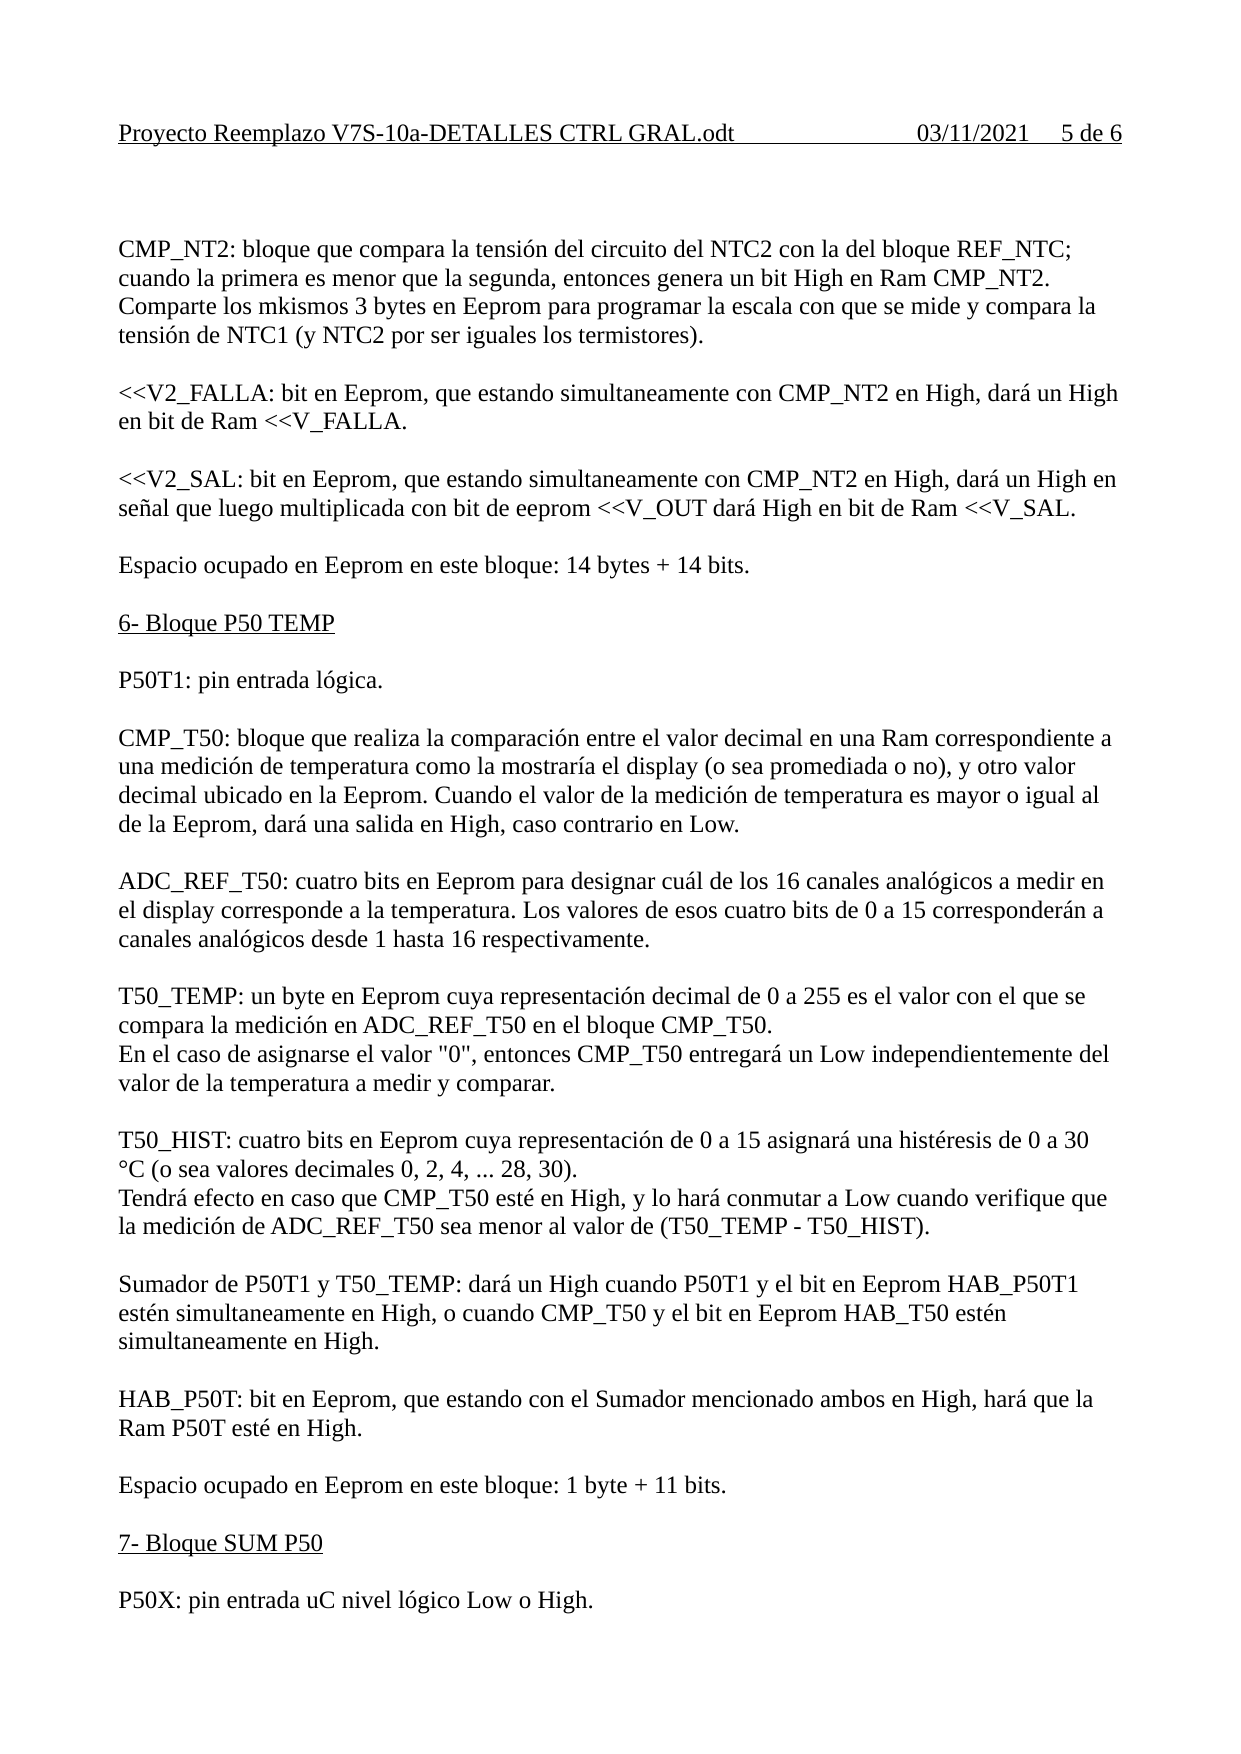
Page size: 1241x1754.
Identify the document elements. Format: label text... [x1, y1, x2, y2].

text T50_TEMP: un byte en Eeprom cuya representación decimal de 0 a 255 es el valor con el que se compara la medición en ADC_REF_T50 en el bloque CMP_T50. [118, 981, 1122, 1039]
text 6- Bloque P50 TEMP [118, 608, 1122, 636]
text P50T1: pin entrada lógica. [118, 665, 1122, 694]
text <<V2_SAL: bit en Eeprom, que estando simultaneamente con CMP_NT2 en High, dará un High en señal que luego multiplicada con bit de eeprom <<V_OUT dará High en bit de Ram <<V_SAL. [118, 464, 1122, 521]
text 7- Bloque SUM P50 [118, 1528, 1122, 1556]
text En el caso de asignarse el valor "0", entonces CMP_T50 entregará un Low independientemente del valor de la temperatura a medir y comparar. [118, 1039, 1122, 1096]
text ADC_REF_T50: cuatro bits en Eeprom para designar cuál de los 16 canales analógicos a medir en el display corresponde a la temperatura. Los valores de esos cuatro bits de 0 a 15 corresponderán a canales analógicos desde 1 hasta 16 respectivamente. [118, 866, 1122, 953]
text Espacio ocupado en Eeprom en este bloque: 1 byte + 11 bits. [118, 1470, 1122, 1499]
text HAB_P50T: bit en Eeprom, que estando con el Sumador mencionado ambos en High, hará que la Ram P50T esté en High. [118, 1384, 1122, 1441]
text P50X: pin entrada uC nivel lógico Low o High. [118, 1585, 1122, 1614]
text <<V2_FALLA: bit en Eeprom, que estando simultaneamente con CMP_NT2 en High, dará un High en bit de Ram <<V_FALLA. [118, 378, 1122, 435]
text Espacio ocupado en Eeprom en este bloque: 14 bytes + 14 bits. [118, 550, 1122, 579]
text CMP_T50: bloque que realiza la comparación entre el valor decimal en una Ram correspondiente a una medición de temperatura como la mostraría el display (o sea promediada o no), y otro valor decimal ubicado en la Eeprom. Cuando el valor de la medición de temperatura es mayor o igual al de la Eeprom, dará una salida en High, caso contrario en Low. [118, 723, 1122, 838]
text Sumador de P50T1 y T50_TEMP: dará un High cuando P50T1 y el bit en Eeprom HAB_P50T1 estén simultaneamente en High, o cuando CMP_T50 y el bit en Eeprom HAB_T50 estén simultaneamente en High. [118, 1269, 1122, 1355]
text Tendrá efecto en caso que CMP_T50 esté en High, y lo hará conmutar a Low cuando verifique que la medición de ADC_REF_T50 sea menor al valor de (T50_TEMP - T50_HIST). [118, 1183, 1122, 1240]
text CMP_NT2: bloque que compara la tensión del circuito del NTC2 con la del bloque REF_NTC; cuando la primera es menor que la segunda, entonces genera un bit High en Ram CMP_NT2. Comparte los mkismos 3 bytes en Eeprom para programar la escala con que se mide y compara la tensión de NTC1 (y NTC2 por ser iguales los termistores). [118, 234, 1122, 349]
text T50_HIST: cuatro bits en Eeprom cuya representación de 0 a 15 asignará una histéresis de 0 a 30 °C (o sea valores decimales 0, 2, 4, ... 28, 30). [118, 1125, 1122, 1183]
